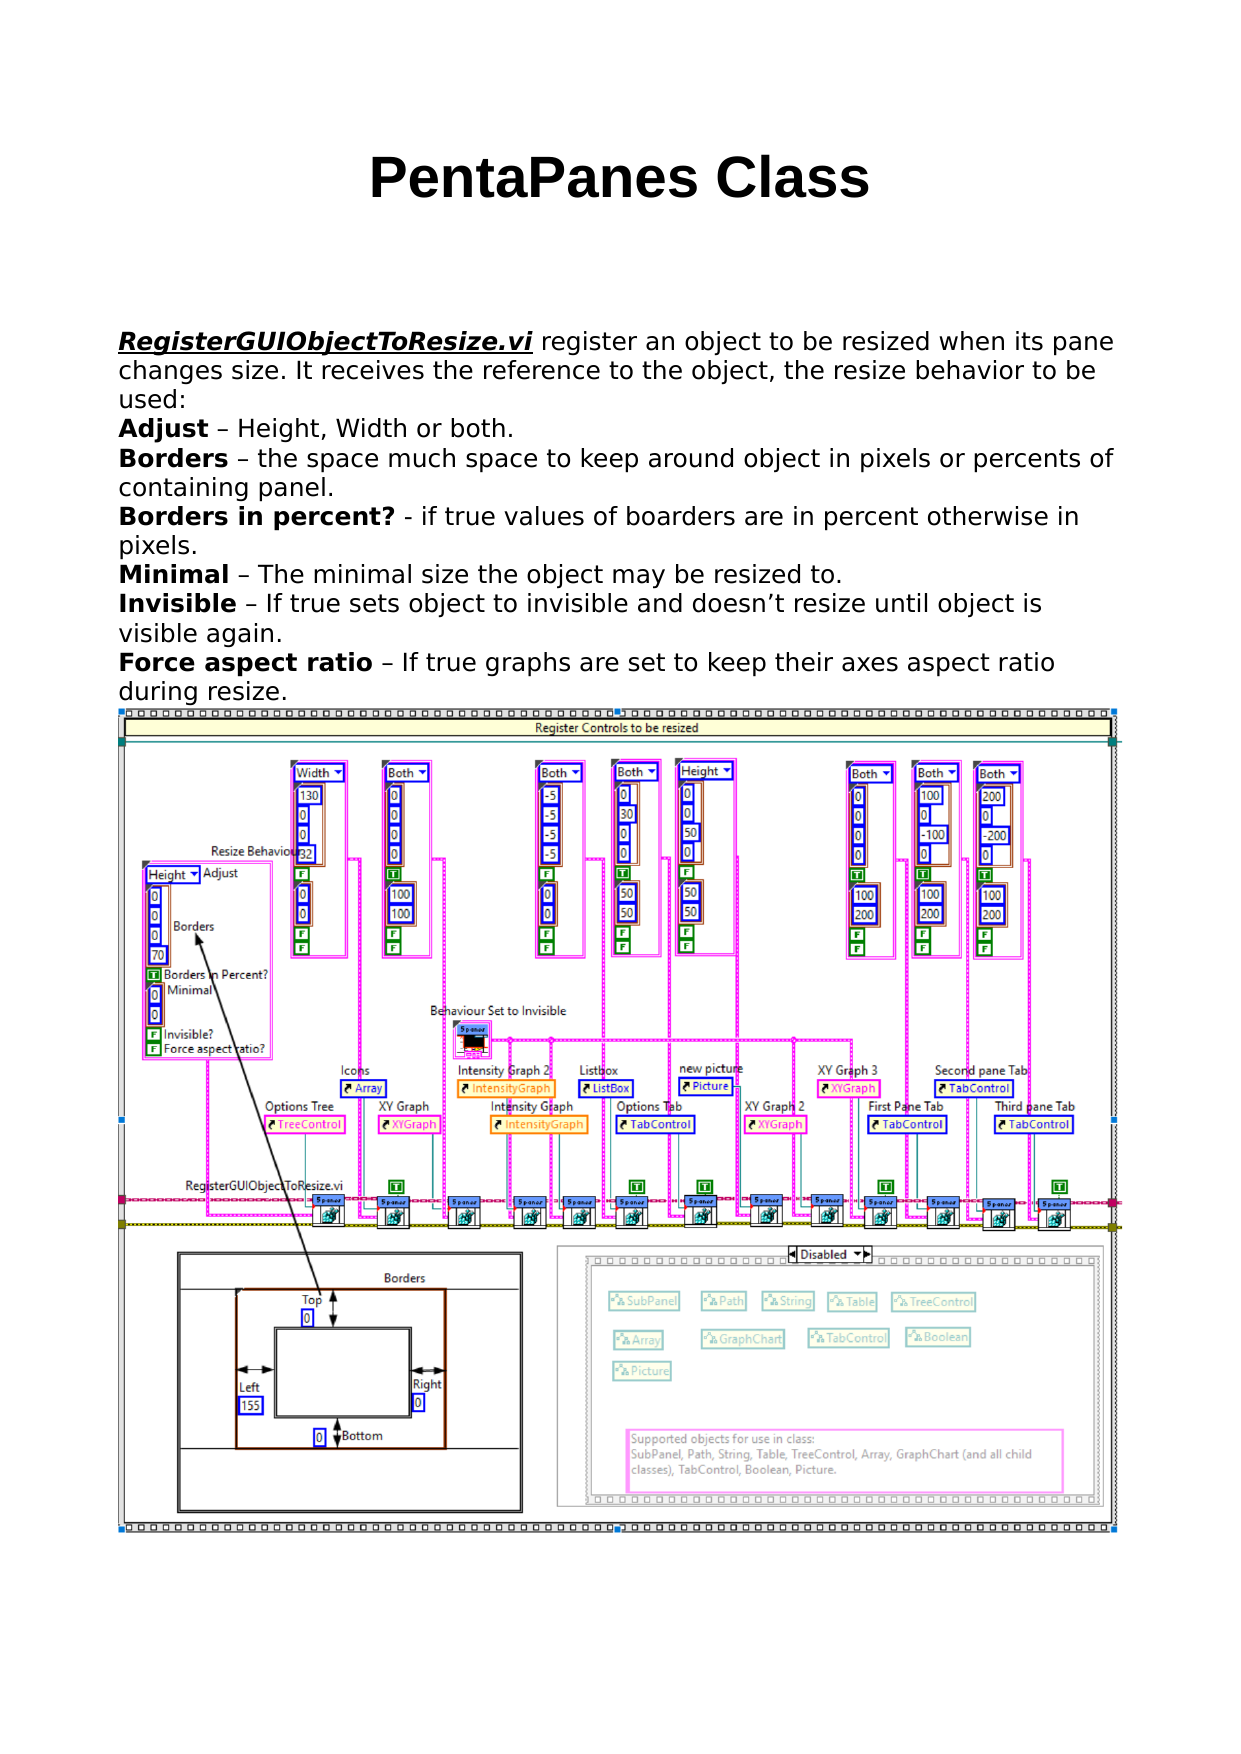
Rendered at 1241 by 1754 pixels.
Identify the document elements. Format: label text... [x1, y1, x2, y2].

text Adjust – Height, Width or both. [118, 415, 1122, 444]
text Borders – the space much space to keep around object in pixels or percents of containing panel. [118, 444, 1122, 502]
picture [118, 706, 1123, 1546]
text Invisible – If true sets object to invisible and doesn’t resize until object is visible again. [118, 590, 1122, 648]
text Borders in percent? - if true values of boarders are in percent otherwise in pixels. [118, 502, 1122, 561]
text Minimal – The minimal size the object may be resized to. [118, 561, 1122, 590]
text RegisterGUIObjectToResize.vi register an object to be resized when its pane changes size. It receives the reference to the object, the resize behavior to be used: [118, 327, 1122, 415]
text Force aspect ratio – If true graphs are set to keep their axes aspect ratio during resize. [118, 648, 1122, 706]
